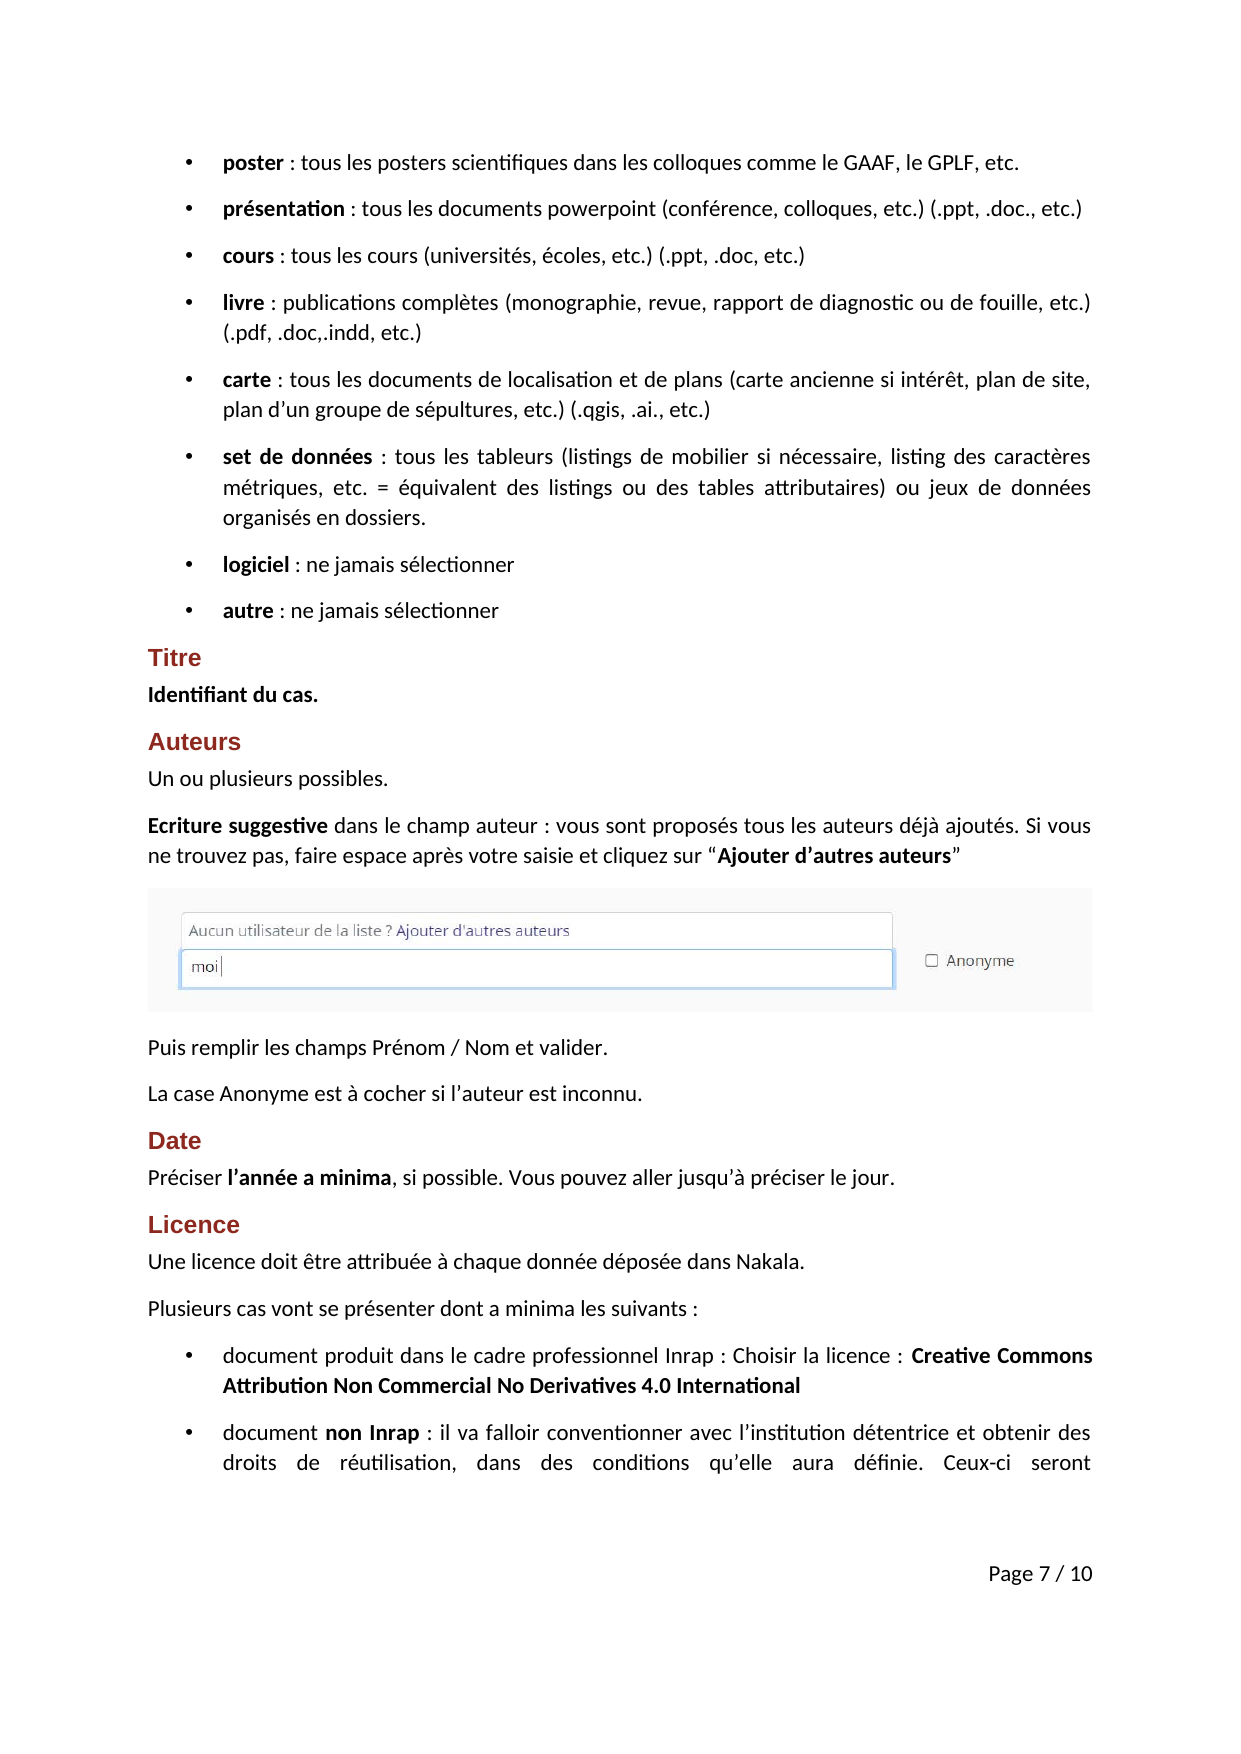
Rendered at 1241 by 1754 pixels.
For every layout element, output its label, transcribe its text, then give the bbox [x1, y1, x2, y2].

text Une licence doit être attribuée à chaque donnée déposée dans Nakala. [148, 1247, 1093, 1275]
list logiciel : ne jamais sélectionner [185, 550, 1093, 578]
text Préciser l’année a minima, si possible. Vous pouvez aller jusqu’à préciser le jour. [148, 1163, 1093, 1191]
text Puis remplir les champs Prénom / Nom et valider. [148, 1012, 1093, 1061]
list livre : publications complètes (monographie, revue, rapport de diagnostic ou de fouille, etc.) (.pdf, .doc,.indd, etc.) [185, 288, 1093, 346]
text La case Anonyme est à cocher si l’auteur est inconnu. [148, 1079, 1093, 1108]
subtitle Titre [148, 643, 1093, 672]
subtitle Auteurs [148, 727, 1093, 756]
text Un ou plusieurs possibles. [148, 764, 1093, 792]
text Ecriture suggestive dans le champ auteur : vous sont proposés tous les auteurs déjà ajoutés. Si vous ne trouvez pas, faire espace après votre saisie et cliquez sur “Ajouter d’autres auteurs” [148, 811, 1093, 869]
list cours : tous les cours (universités, écoles, etc.) (.ppt, .doc, etc.) [185, 241, 1093, 269]
text Plusieurs cas vont se présenter dont a minima les suivants : [148, 1294, 1093, 1322]
list autre : ne jamais sélectionner [185, 597, 1093, 624]
list poster : tous les posters scientifiques dans les colloques comme le GAAF, le GPLF, etc. [185, 148, 1093, 176]
list carte : tous les documents de localisation et de plans (carte ancienne si intérêt, plan de site, plan d’un groupe de sépultures, etc.) (.qgis, .ai., etc.) [185, 365, 1093, 423]
list présentation : tous les documents powerpoint (conférence, colloques, etc.) (.ppt, .doc., etc.) [185, 194, 1093, 222]
list set de données : tous les tableurs (listings de mobilier si nécessaire, listing des caractères métriques, etc. = équivalent des listings ou des tables attributaires) ou jeux de données organisés en dossiers. [185, 442, 1093, 531]
picture [147, 888, 1093, 1012]
list document non Inrap : il va falloir conventionner avec l’institution détentrice et obtenir des droits de réutilisation, dans des conditions qu’elle aura définie. Ceux-ci seront [185, 1418, 1093, 1476]
list document produit dans le cadre professionnel Inrap : Choisir la licence : Creative Commons Attribution Non Commercial No Derivatives 4.0 International [185, 1341, 1093, 1399]
subtitle Licence [148, 1210, 1093, 1239]
text Identifiant du cas. [148, 680, 1093, 708]
subtitle Date [148, 1126, 1093, 1155]
